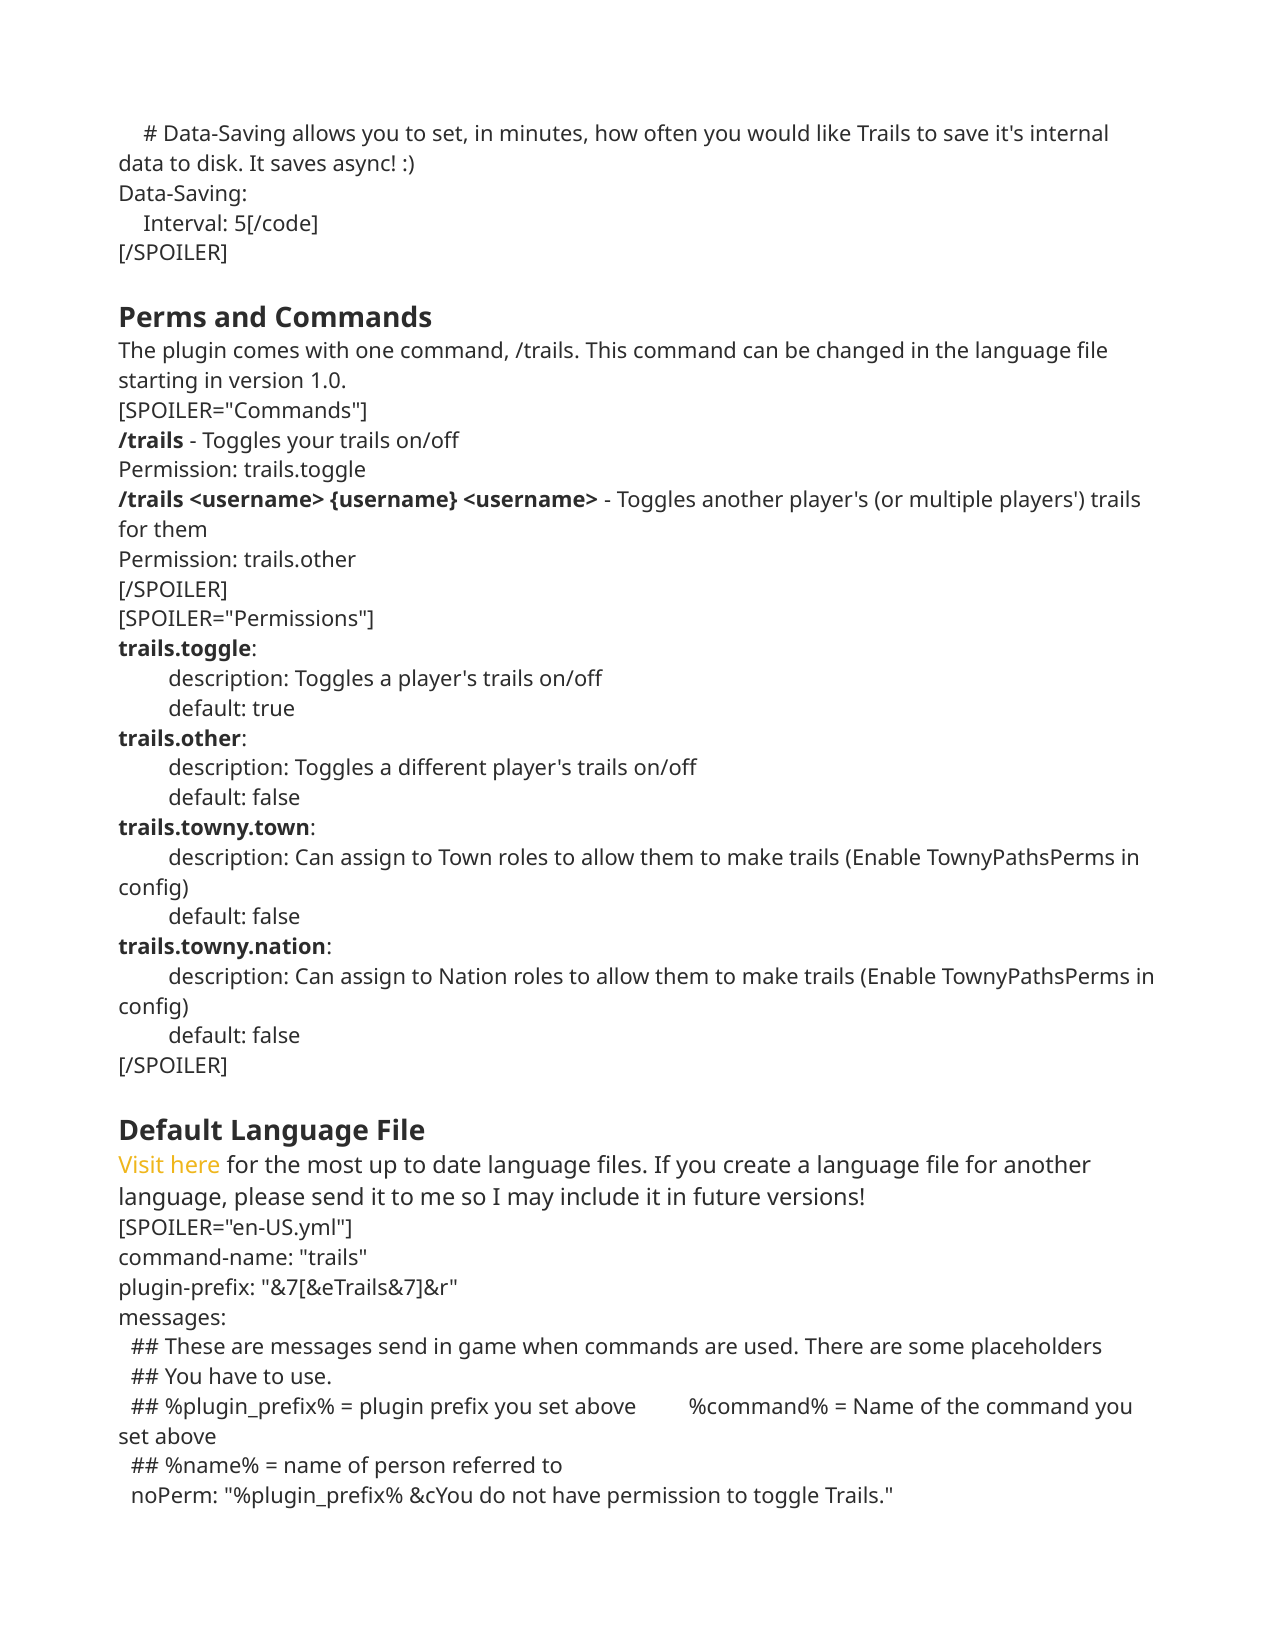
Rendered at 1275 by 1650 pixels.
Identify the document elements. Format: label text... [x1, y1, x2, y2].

text noPerm: "%plugin_prefix% &cYou do not have permission to toggle Trails." [118, 1480, 1157, 1510]
text trails.towny.town: [118, 812, 1157, 842]
text ## You have to use. [118, 1361, 1157, 1391]
text [/SPOILER] [118, 573, 1157, 603]
text ## %plugin_prefix% = plugin prefix you set above %command% = Name of the command you set above [118, 1391, 1157, 1450]
text description: Can assign to Nation roles to allow them to make trails (Enable TownyPathsPerms in config) [118, 961, 1157, 1020]
text trails.toggle: [118, 633, 1157, 663]
text ## These are messages send in game when commands are used. There are some placeholders [118, 1331, 1157, 1361]
text default: false [118, 1020, 1157, 1050]
text Interval: 5[/code] [118, 207, 1157, 237]
text The plugin comes with one command, /trails. This command can be changed in the language file starting in version 1.0. [118, 335, 1157, 395]
text ## %name% = name of person referred to [118, 1450, 1157, 1480]
text trails.towny.nation: [118, 931, 1157, 961]
text description: Toggles a player's trails on/off [118, 663, 1157, 693]
text Default Language File [118, 1110, 1157, 1148]
text default: false [118, 901, 1157, 931]
text description: Toggles a different player's trails on/off [118, 752, 1157, 782]
text command-name: "trails" [118, 1242, 1157, 1272]
text Visit here for the most up to date language files. If you create a language file for another language, please send it to me so I may include it in future versions! [118, 1148, 1157, 1212]
text # Data-Saving allows you to set, in minutes, how often you would like Trails to save it's internal data to disk. It saves async! :) [118, 118, 1157, 178]
text Permission: trails.other [118, 544, 1157, 573]
text [SPOILER="Commands"] [118, 395, 1157, 424]
text Perms and Commands [118, 297, 1157, 335]
text plugin-prefix: "&7[&eTrails&7]&r" [118, 1272, 1157, 1301]
text [/SPOILER] [118, 1050, 1157, 1080]
text Permission: trails.toggle [118, 454, 1157, 484]
text [/SPOILER] [118, 237, 1157, 267]
text messages: [118, 1301, 1157, 1331]
text [SPOILER="Permissions"] [118, 603, 1157, 633]
text Data-Saving: [118, 178, 1157, 207]
text description: Can assign to Town roles to allow them to make trails (Enable TownyPathsPerms in config) [118, 842, 1157, 901]
text default: false [118, 782, 1157, 812]
text trails.other: [118, 722, 1157, 752]
text [SPOILER="en-US.yml"] [118, 1212, 1157, 1242]
text default: true [118, 693, 1157, 722]
text /trails - Toggles your trails on/off [118, 424, 1157, 454]
text /trails <username> {username} <username> - Toggles another player's (or multiple players') trails for them [118, 484, 1157, 544]
